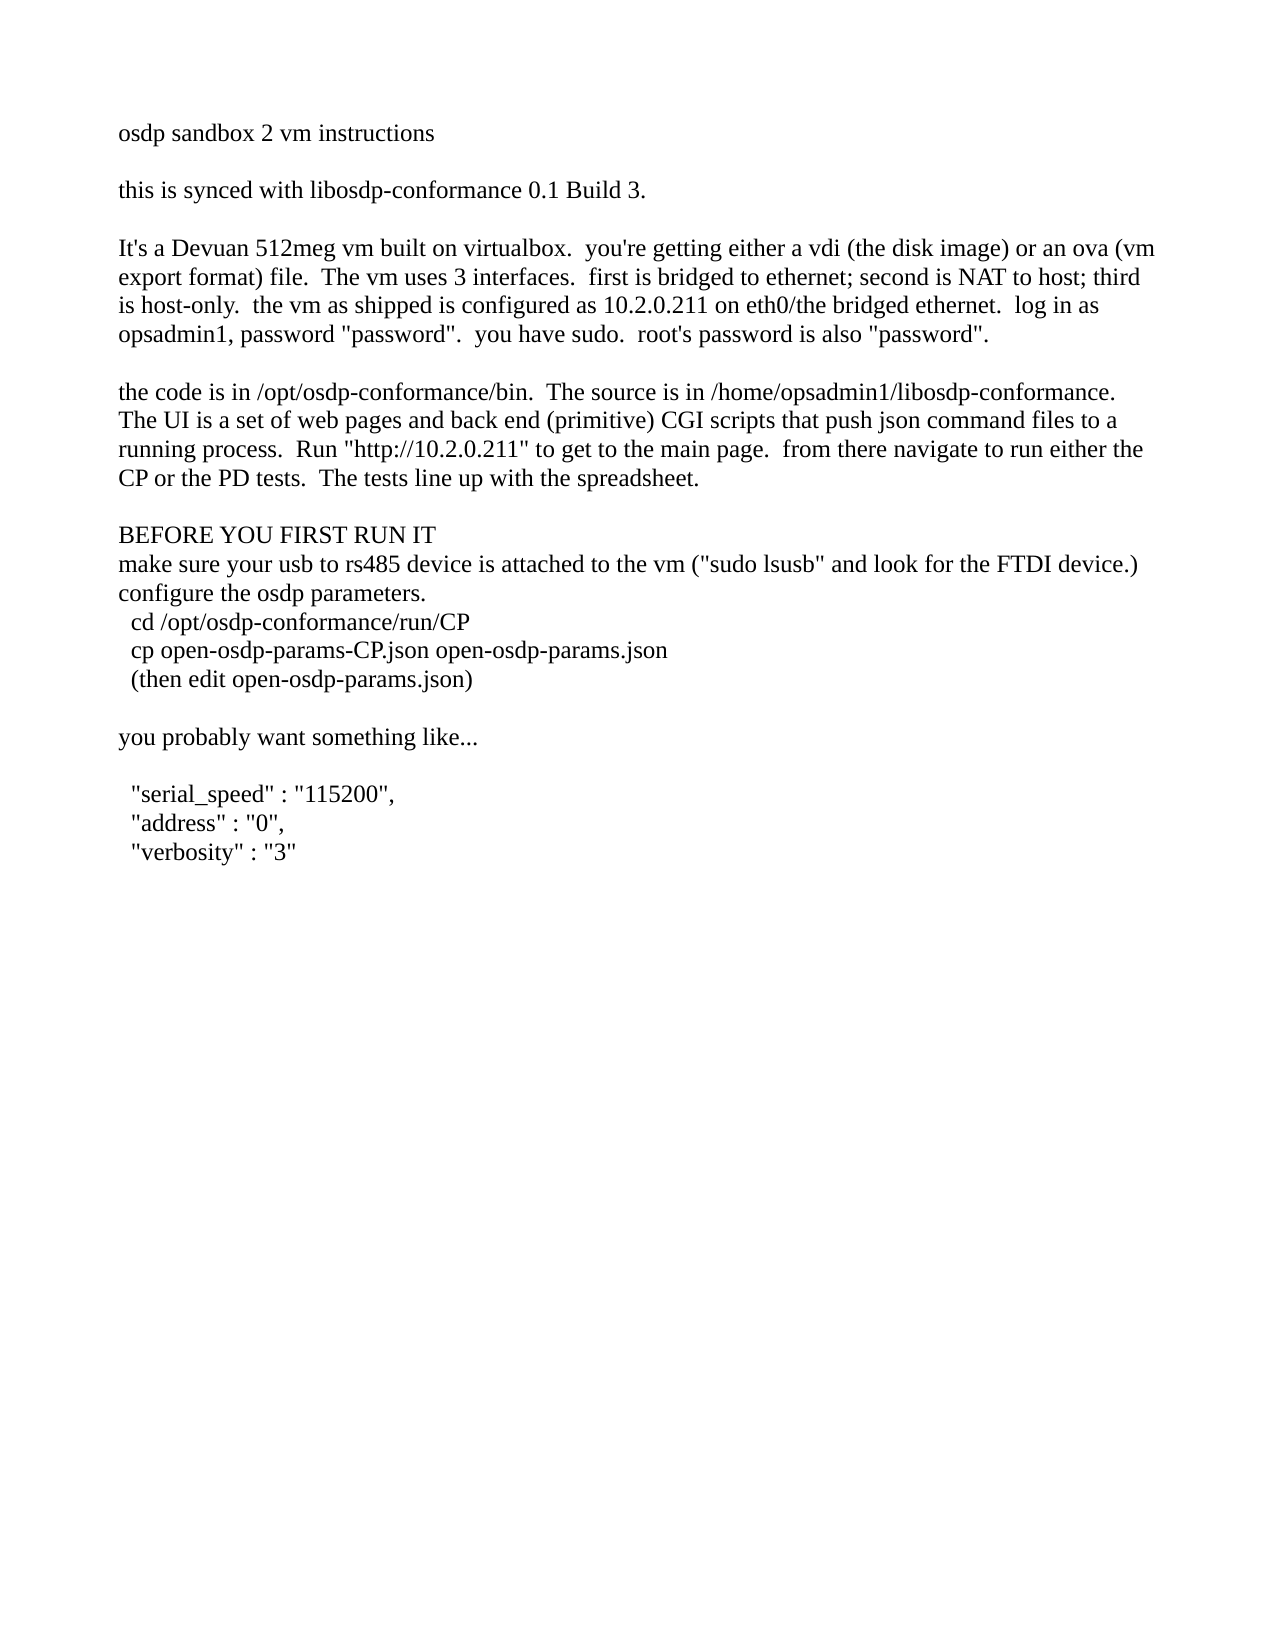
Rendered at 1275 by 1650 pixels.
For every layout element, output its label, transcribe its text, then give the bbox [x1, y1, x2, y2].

text BEFORE YOU FIRST RUN IT [118, 521, 1157, 549]
text "verbosity" : "3" [118, 837, 1157, 866]
text (then edit open-osdp-params.json) [118, 664, 1157, 693]
text configure the osdp parameters. [118, 578, 1157, 607]
text "serial_speed" : "115200", [118, 779, 1157, 808]
text make sure your usb to rs485 device is attached to the vm ("sudo lsusb" and look for the FTDI device.) [118, 549, 1157, 578]
text the code is in /opt/osdp-conformance/bin. The source is in /home/opsadmin1/libosdp-conformance. The UI is a set of web pages and back end (primitive) CGI scripts that push json command files to a running process. Run "http://10.2.0.211" to get to the main page. from there navigate to run either the CP or the PD tests. The tests line up with the spreadsheet. [118, 377, 1157, 492]
text this is synced with libosdp-conformance 0.1 Build 3. [118, 176, 1157, 204]
text cd /opt/osdp-conformance/run/CP [118, 607, 1157, 636]
text It's a Devuan 512meg vm built on virtualbox. you're getting either a vdi (the disk image) or an ova (vm export format) file. The vm uses 3 interfaces. first is bridged to ethernet; second is NAT to host; third is host-only. the vm as shipped is configured as 10.2.0.211 on eth0/the bridged ethernet. log in as opsadmin1, password "password". you have sudo. root's password is also "password". [118, 233, 1157, 348]
text osdp sandbox 2 vm instructions [118, 118, 1157, 147]
text you probably want something like... [118, 722, 1157, 751]
text cp open-osdp-params-CP.json open-osdp-params.json [118, 636, 1157, 664]
text "address" : "0", [118, 808, 1157, 837]
